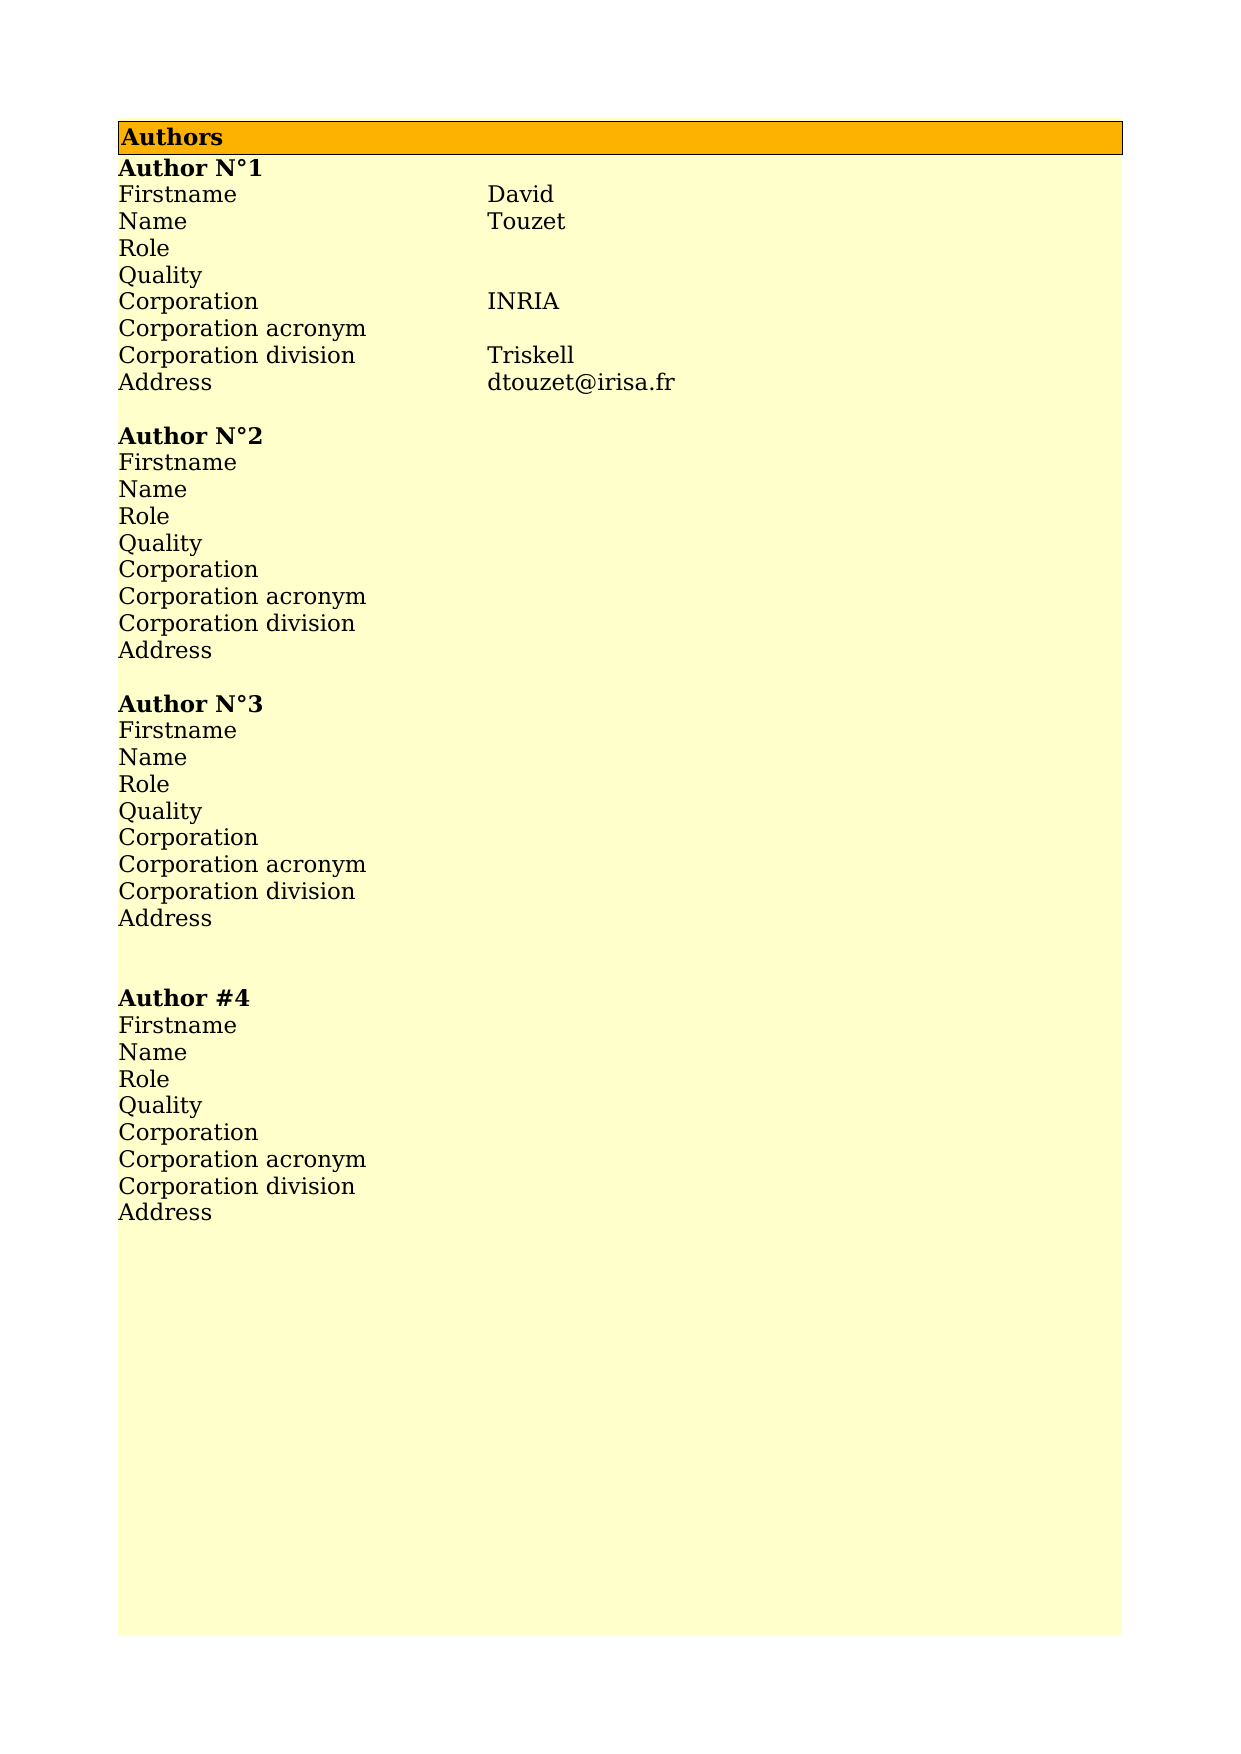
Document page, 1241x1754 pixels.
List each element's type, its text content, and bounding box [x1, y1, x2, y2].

table_cell [487, 476, 1122, 503]
table_cell Quality [118, 262, 487, 288]
table_cell [487, 1039, 1122, 1066]
table_cell INRIA [487, 289, 1122, 315]
table_cell [487, 1146, 1122, 1173]
table_cell [487, 610, 1122, 637]
table_cell [487, 878, 1122, 905]
table_cell Corporation division [118, 342, 487, 369]
table_cell [487, 637, 1122, 664]
table_cell Name [118, 1039, 487, 1066]
table_header Firstname [118, 718, 487, 744]
table_cell [487, 1200, 1122, 1226]
table_cell [487, 557, 1122, 583]
table_header [487, 718, 1122, 744]
table_cell Corporation acronym [118, 851, 487, 878]
table_cell Quality [118, 798, 487, 824]
table_cell Quality [118, 1093, 487, 1119]
table_cell [487, 1093, 1122, 1119]
table_cell dtouzet@irisa.fr [487, 369, 1122, 396]
table_cell [487, 1173, 1122, 1199]
table_cell Name [118, 208, 487, 235]
table_cell [487, 530, 1122, 557]
text Author N°3 [118, 691, 1122, 717]
table_cell Role [118, 771, 487, 798]
table_header David [487, 181, 1122, 208]
table_header Firstname [118, 181, 487, 208]
table_cell Corporation acronym [118, 584, 487, 610]
text Authors [119, 122, 1122, 154]
table_cell Corporation division [118, 1173, 487, 1199]
table_cell [487, 235, 1122, 262]
table_cell Role [118, 503, 487, 530]
table_cell [487, 262, 1122, 288]
text Author N°1 [118, 155, 1122, 181]
table_cell Name [118, 476, 487, 503]
table_cell Corporation acronym [118, 1146, 487, 1173]
table_cell Corporation acronym [118, 315, 487, 342]
table_cell [487, 771, 1122, 798]
table_cell [487, 798, 1122, 824]
table_cell Corporation division [118, 878, 487, 905]
table_cell Role [118, 235, 487, 262]
table_cell Corporation [118, 825, 487, 851]
table_cell Corporation [118, 557, 487, 583]
table_cell Touzet [487, 208, 1122, 235]
table_cell [487, 584, 1122, 610]
table_cell Corporation division [118, 610, 487, 637]
table_header Firstname [118, 450, 487, 476]
table_cell [487, 825, 1122, 851]
table_cell [487, 1119, 1122, 1146]
table_cell Triskell [487, 342, 1122, 369]
table_cell Address [118, 637, 487, 664]
table_cell Quality [118, 530, 487, 557]
table_cell [487, 1066, 1122, 1092]
table_cell [487, 744, 1122, 771]
table_header [487, 450, 1122, 476]
text Author #4 [118, 985, 1122, 1012]
table_cell Name [118, 744, 487, 771]
table_header Firstname [118, 1012, 487, 1039]
table_cell Address [118, 905, 487, 932]
table_cell Corporation [118, 1119, 487, 1146]
table_cell [487, 905, 1122, 932]
table_cell [487, 503, 1122, 530]
table_cell Address [118, 369, 487, 396]
table_cell [487, 315, 1122, 342]
text Author N°2 [118, 423, 1122, 449]
table_cell Role [118, 1066, 487, 1092]
table_cell Corporation [118, 289, 487, 315]
table_cell Address [118, 1200, 487, 1226]
table_cell [487, 851, 1122, 878]
table_header [487, 1012, 1122, 1039]
